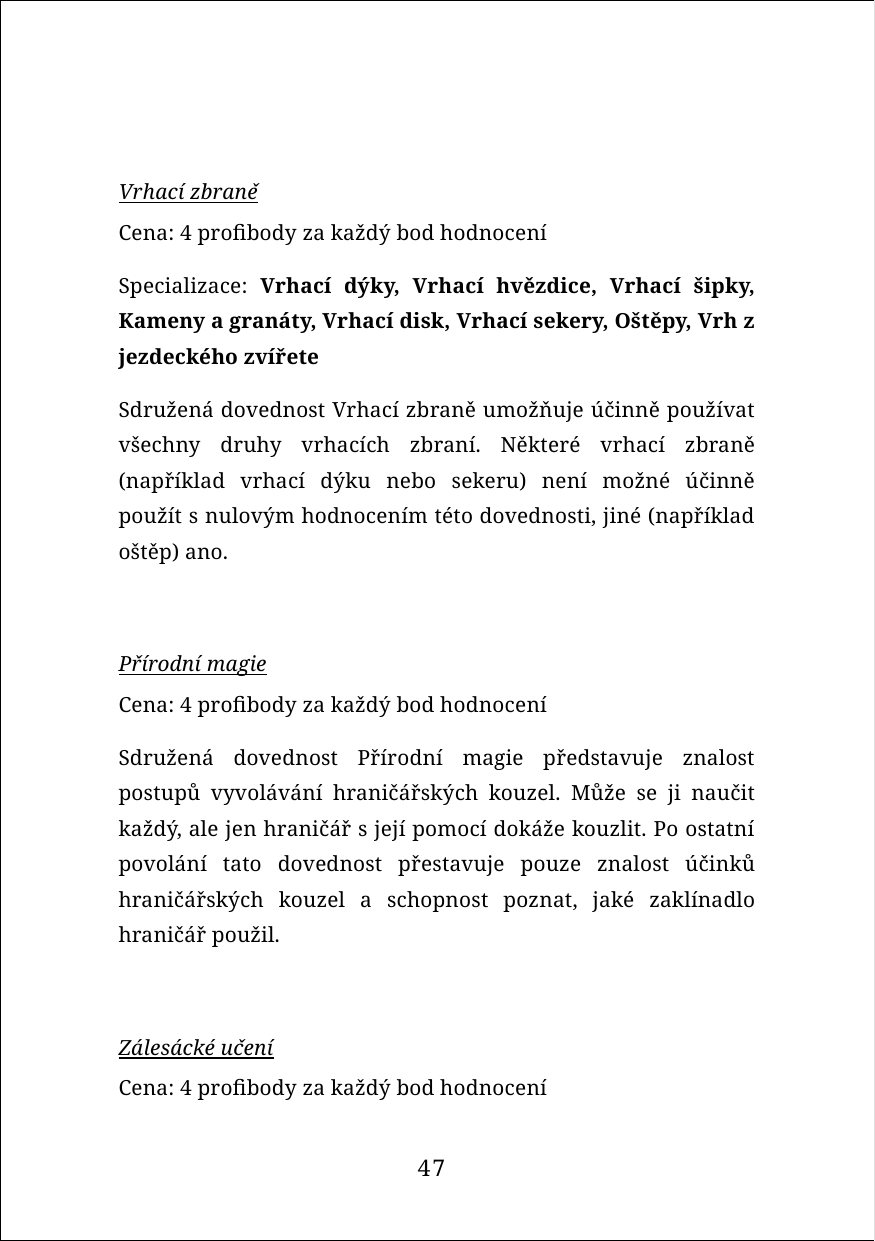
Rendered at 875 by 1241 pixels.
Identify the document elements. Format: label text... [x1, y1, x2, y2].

subtitle Zálesácké učení [118, 1033, 756, 1061]
text Specializace: Vrhací dýky, Vrhací hvězdice, Vrhací šipky, Kameny a granáty, Vrhací disk, Vrhací sekery, Oštěpy, Vrh z jezdeckého zvířete [118, 271, 756, 370]
subtitle Přírodní magie [118, 649, 756, 678]
text Cena: 4 profibody za každý bod hodnocení [118, 690, 756, 718]
text Sdružená dovednost Přírodní magie představuje znalost postupů vyvolávání hraničářských kouzel. Může se ji naučit každý, ale jen hraničář s její pomocí dokáže kouzlit. Po ostatní povolání tato dovednost přestavuje pouze znalost účinků hraničářských kouzel a schopnost poznat, jaké zaklínadlo hraničář použil. [118, 743, 756, 949]
subtitle Vrhací zbraně [118, 177, 756, 206]
text Cena: 4 profibody za každý bod hodnocení [118, 1073, 756, 1102]
text Sdružená dovednost Vrhací zbraně umožňuje účinně používat všechny druhy vrhacích zbraní. Některé vrhací zbraně (například vrhací dýku nebo sekeru) není možné účinně použít s nulovým hodnocením této dovednosti, jiné (například oštěp) ano. [118, 395, 756, 566]
text Cena: 4 profibody za každý bod hodnocení [118, 218, 756, 246]
